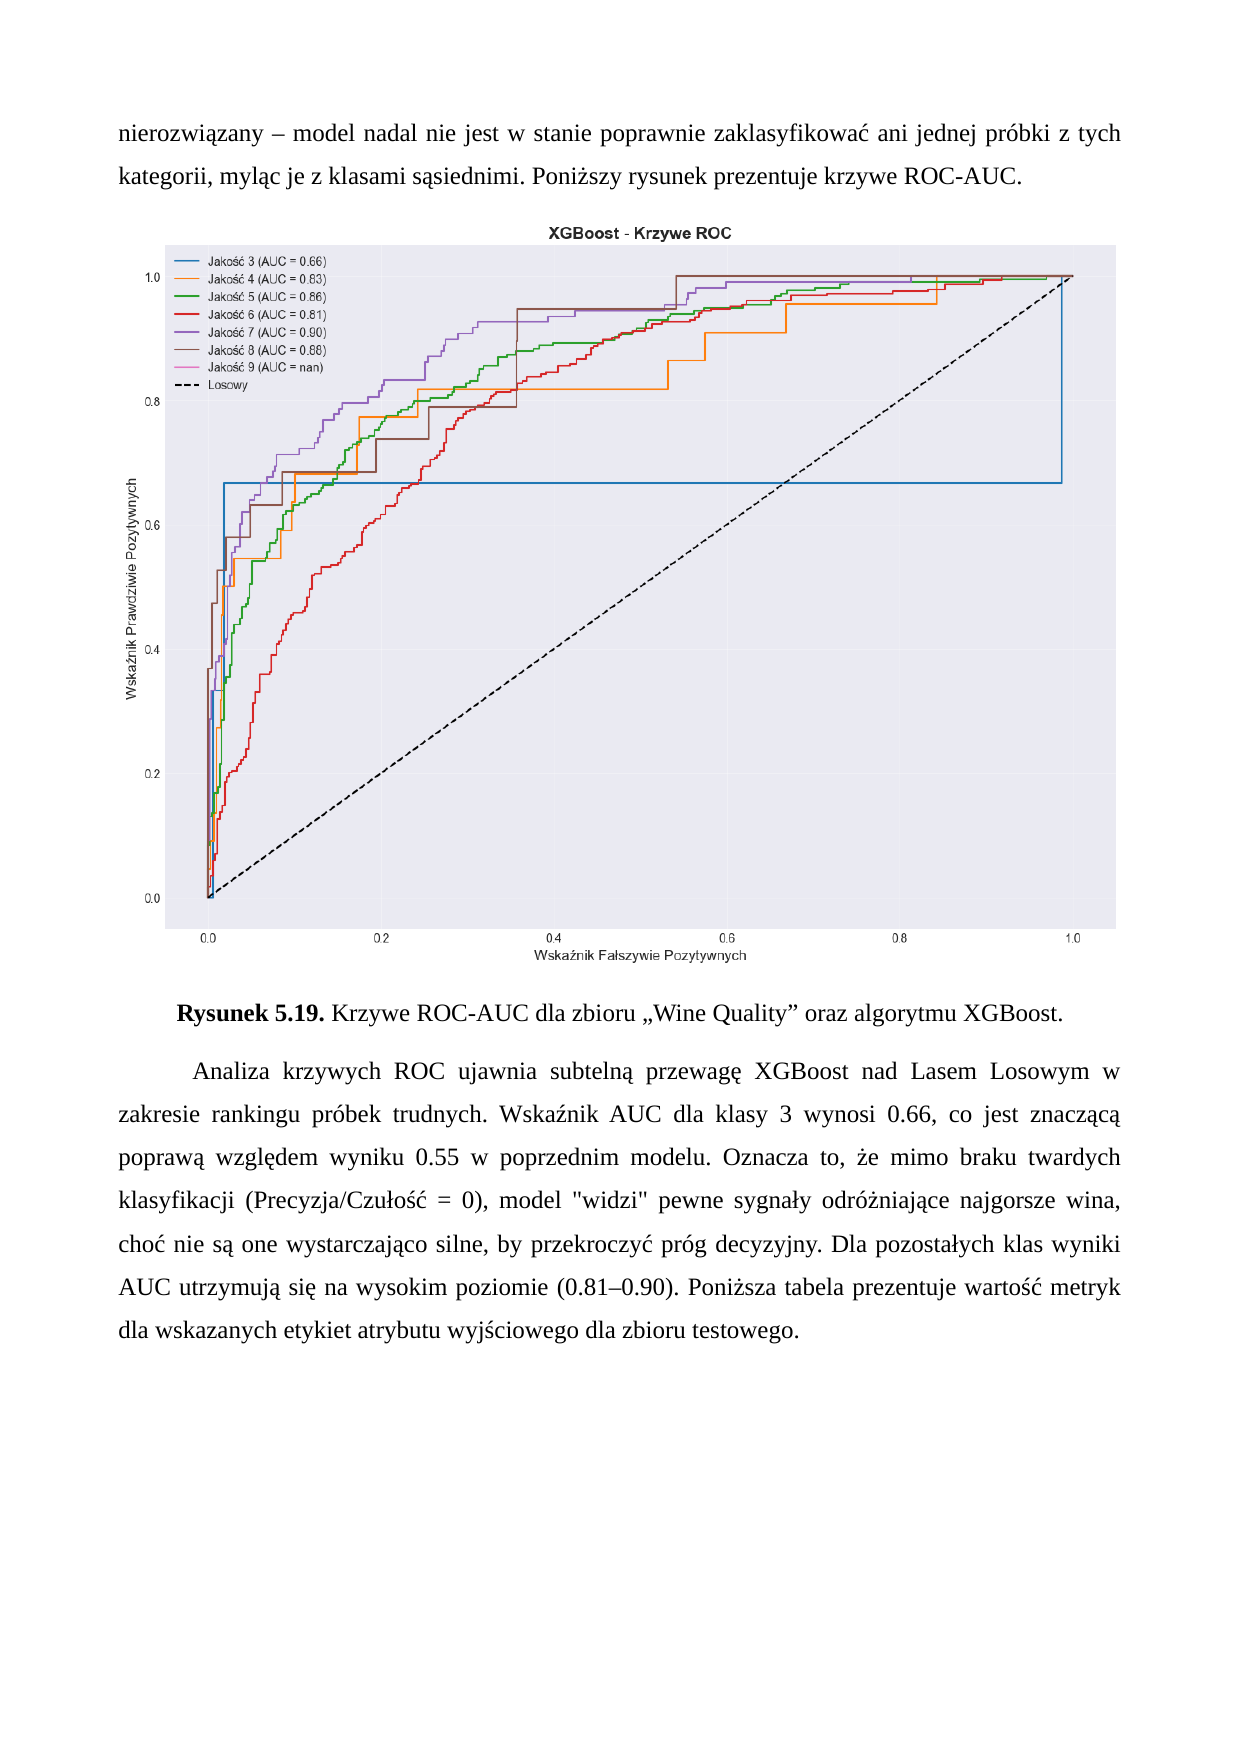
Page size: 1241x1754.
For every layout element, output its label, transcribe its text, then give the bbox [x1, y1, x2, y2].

picture [118, 218, 1123, 970]
text nierozwiązany – model nadal nie jest w stanie poprawnie zaklasyfikować ani jednej próbki z tych kategorii, myląc je z klasami sąsiednimi. Poniższy rysunek prezentuje krzywe ROC-AUC. [118, 118, 1122, 190]
text Analiza krzywych ROC ujawnia subtelną przewagę XGBoost nad Lasem Losowym w zakresie rankingu próbek trudnych. Wskaźnik AUC dla klasy 3 wynosi 0.66, co jest znaczącą poprawą względem wyniku 0.55 w poprzednim modelu. Oznacza to, że mimo braku twardych klasyfikacji (Precyzja/Czułość = 0), model "widzi" pewne sygnały odróżniające najgorsze wina, choć nie są one wystarczająco silne, by przekroczyć próg decyzyjny. Dla pozostałych klas wyniki AUC utrzymują się na wysokim poziomie (0.81–0.90). Poniższa tabela prezentuje wartość metryk dla wskazanych etykiet atrybutu wyjściowego dla zbioru testowego. [118, 1056, 1122, 1344]
text Rysunek 5.19. Krzywe ROC-AUC dla zbioru „Wine Quality” oraz algorytmu XGBoost. [118, 998, 1122, 1027]
